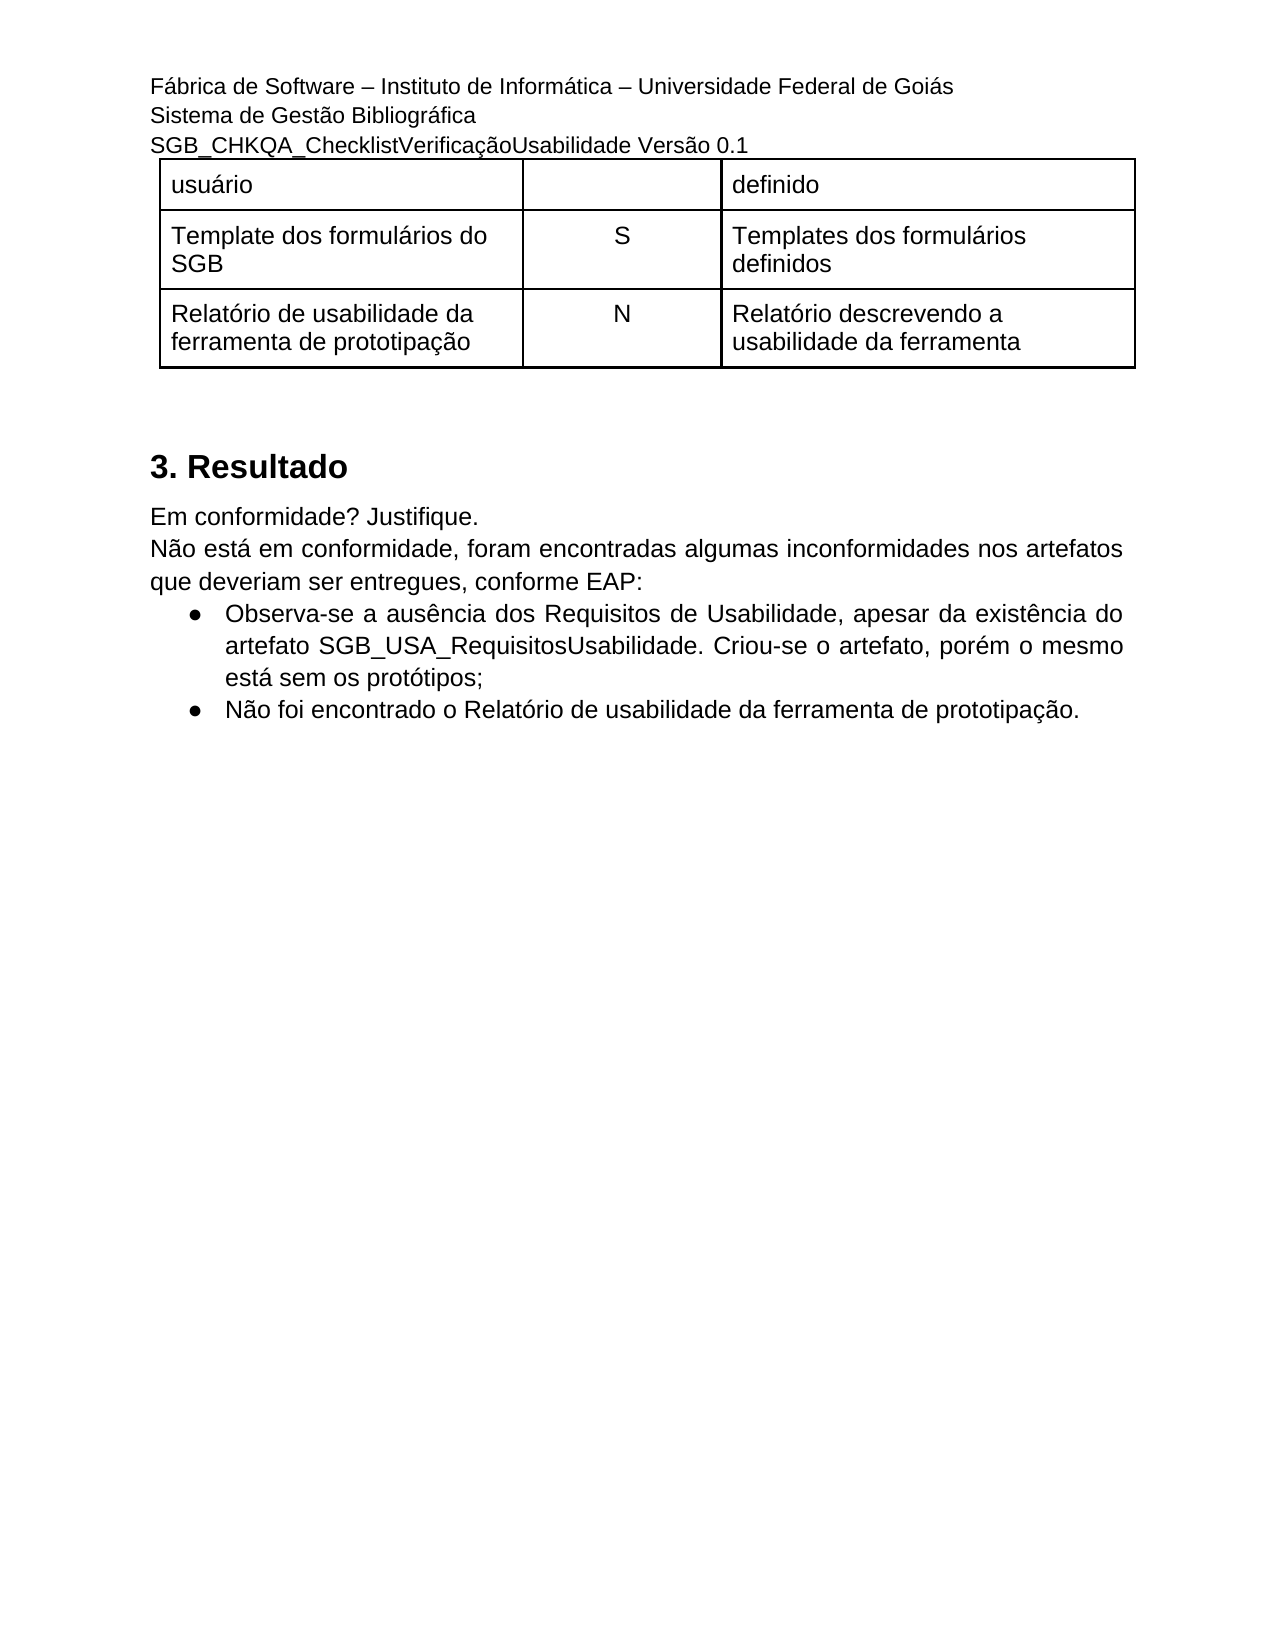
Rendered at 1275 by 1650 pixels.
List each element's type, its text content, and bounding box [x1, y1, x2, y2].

table_cell [524, 160, 720, 209]
list Não foi encontrado o Relatório de usabilidade da ferramenta de prototipação. [187, 696, 1125, 724]
table_cell S [524, 211, 720, 288]
list Observa-se a ausência dos Requisitos de Usabilidade, apesar da existência do artefato SGB_USA_RequisitosUsabilidade. Criou-se o artefato, porém o mesmo está sem os protótipos; [187, 599, 1125, 692]
table_cell definido [723, 160, 1134, 209]
table_cell Relatório descrevendo a usabilidade da ferramenta [723, 290, 1134, 366]
subtitle 3. Resultado [150, 448, 1125, 485]
table_cell Templates dos formulários definidos [723, 211, 1134, 288]
table_cell usuário [161, 160, 522, 209]
table_cell N [524, 290, 720, 366]
text Em conformidade? Justifique. [150, 503, 1125, 531]
table_cell Relatório de usabilidade da ferramenta de prototipação [161, 290, 522, 366]
table_cell Template dos formulários do SGB [161, 211, 522, 288]
text Não está em conformidade, foram encontradas algumas inconformidades nos artefatos que deveriam ser entregues, conforme EAP: [150, 535, 1125, 595]
